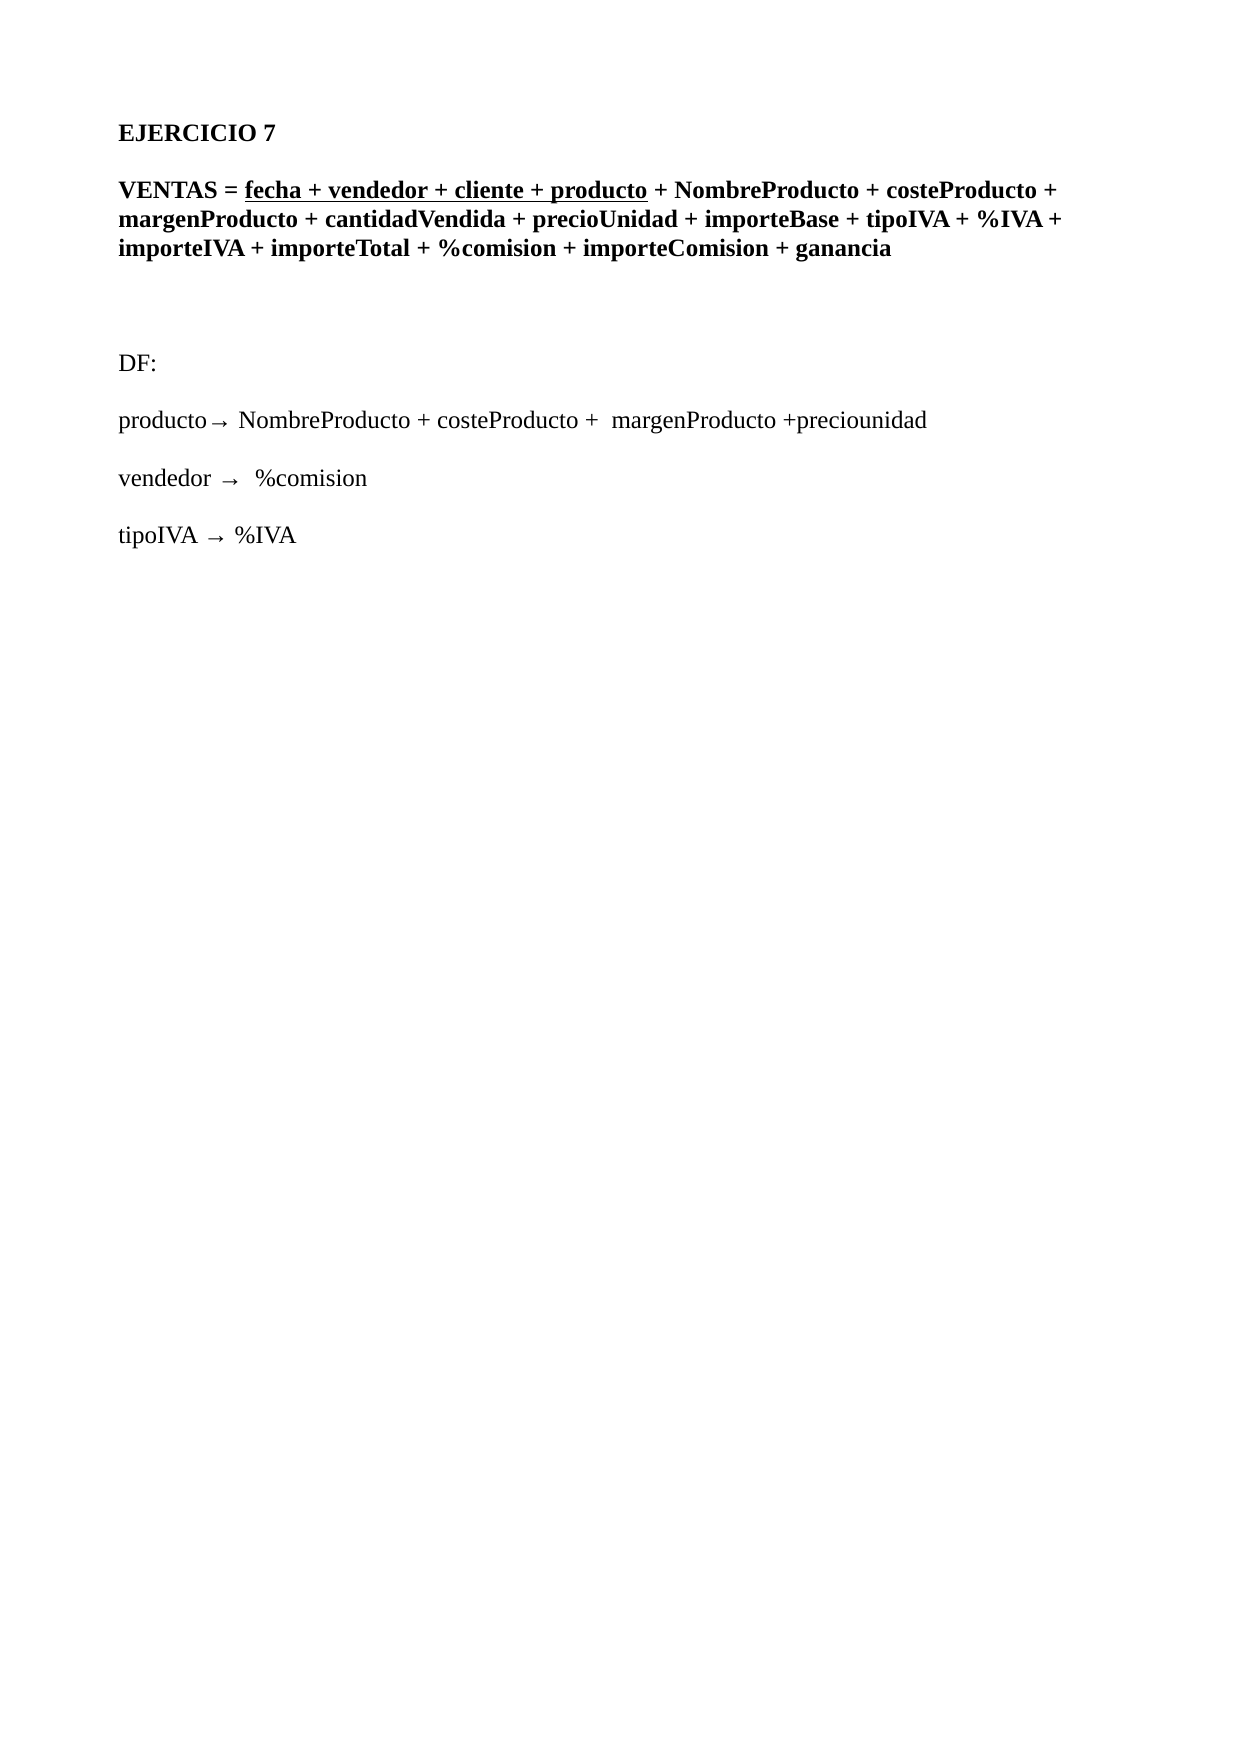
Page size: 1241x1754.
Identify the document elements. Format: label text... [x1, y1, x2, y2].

text EJERCICIO 7 [118, 118, 1122, 147]
text vendedor → %comision [118, 463, 1122, 492]
text VENTAS = fecha + vendedor + cliente + producto + NombreProducto + costeProducto + margenProducto + cantidadVendida + precioUnidad + importeBase + tipoIVA + %IVA + importeIVA + importeTotal + %comision + importeComision + ganancia [118, 176, 1122, 262]
text producto→ NombreProducto + costeProducto + margenProducto +preciounidad [118, 406, 1122, 434]
text tipoIVA → %IVA [118, 521, 1122, 549]
text DF: [118, 348, 1122, 377]
